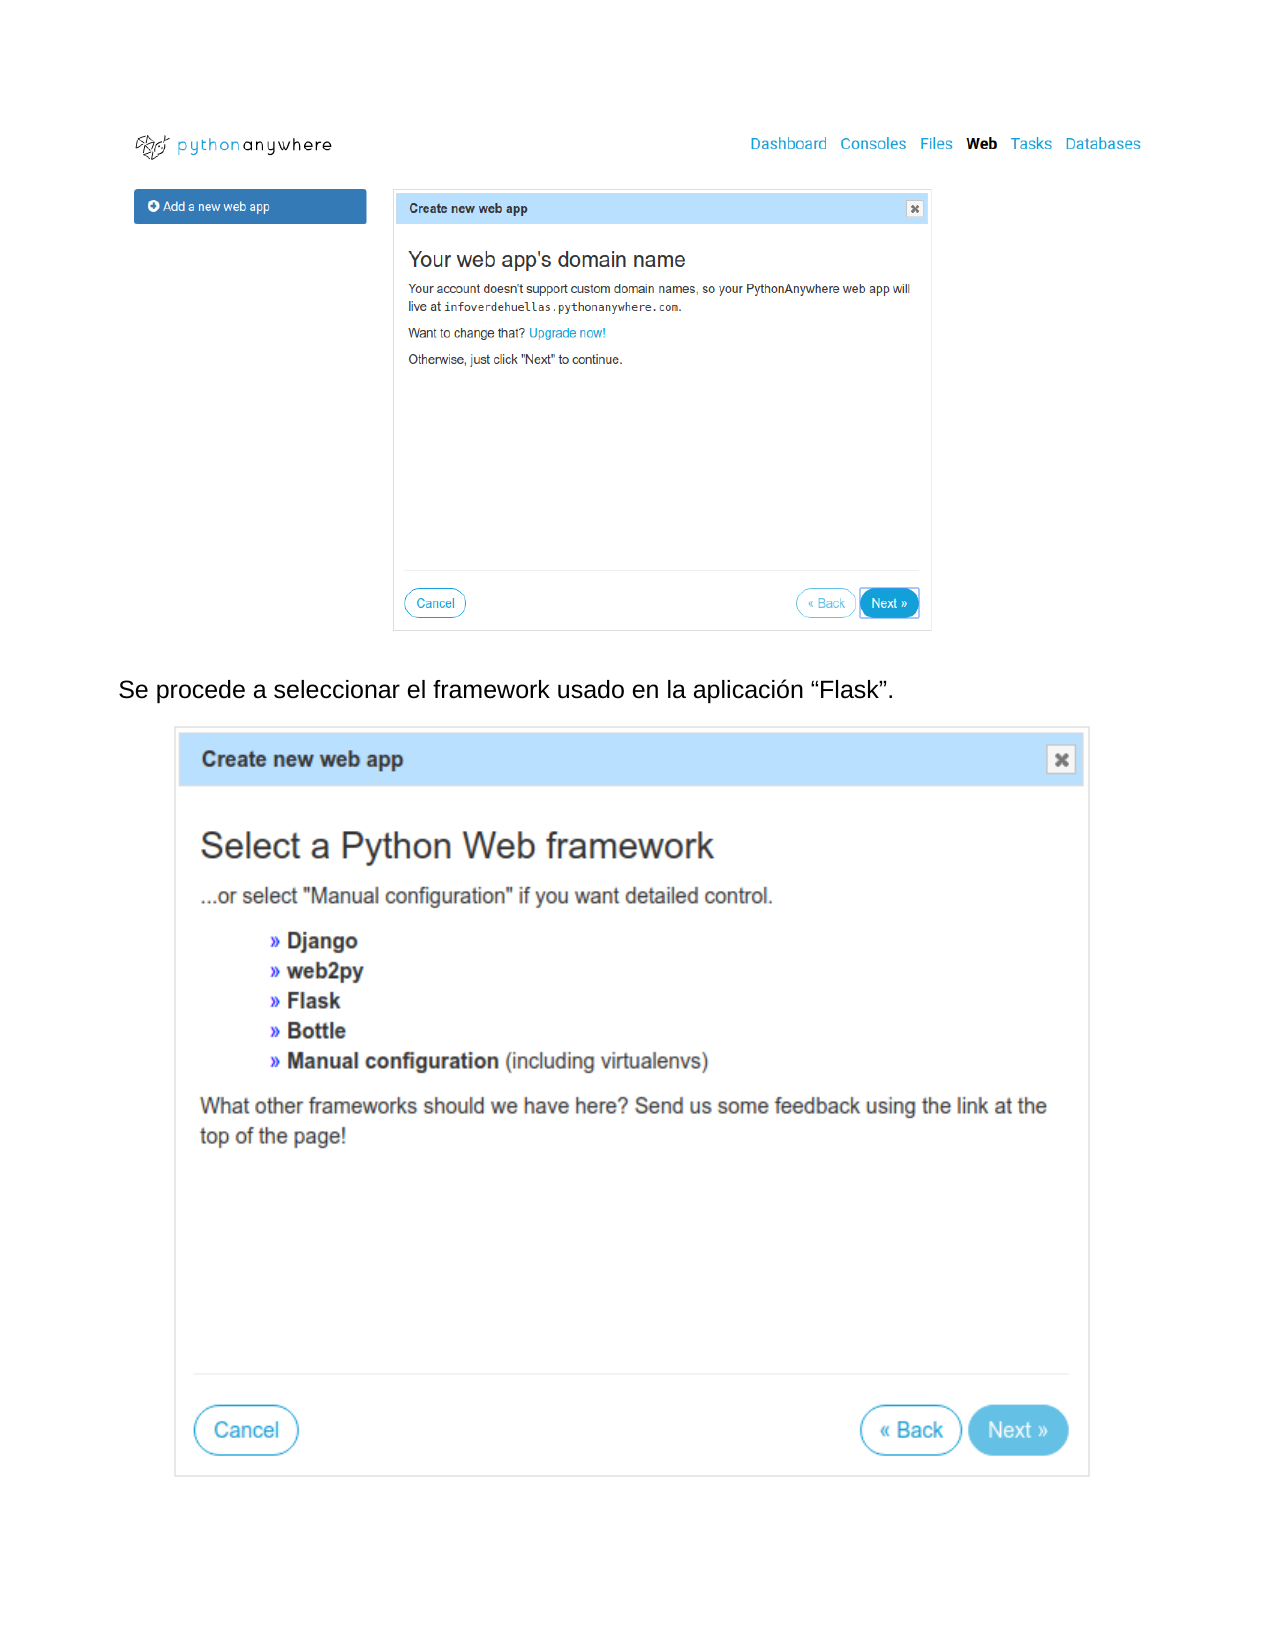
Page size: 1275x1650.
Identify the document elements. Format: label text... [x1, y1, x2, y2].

text Se procede a seleccionar el framework usado en la aplicación “Flask”. [118, 675, 1157, 704]
picture [118, 118, 1157, 647]
picture [155, 704, 1120, 1483]
